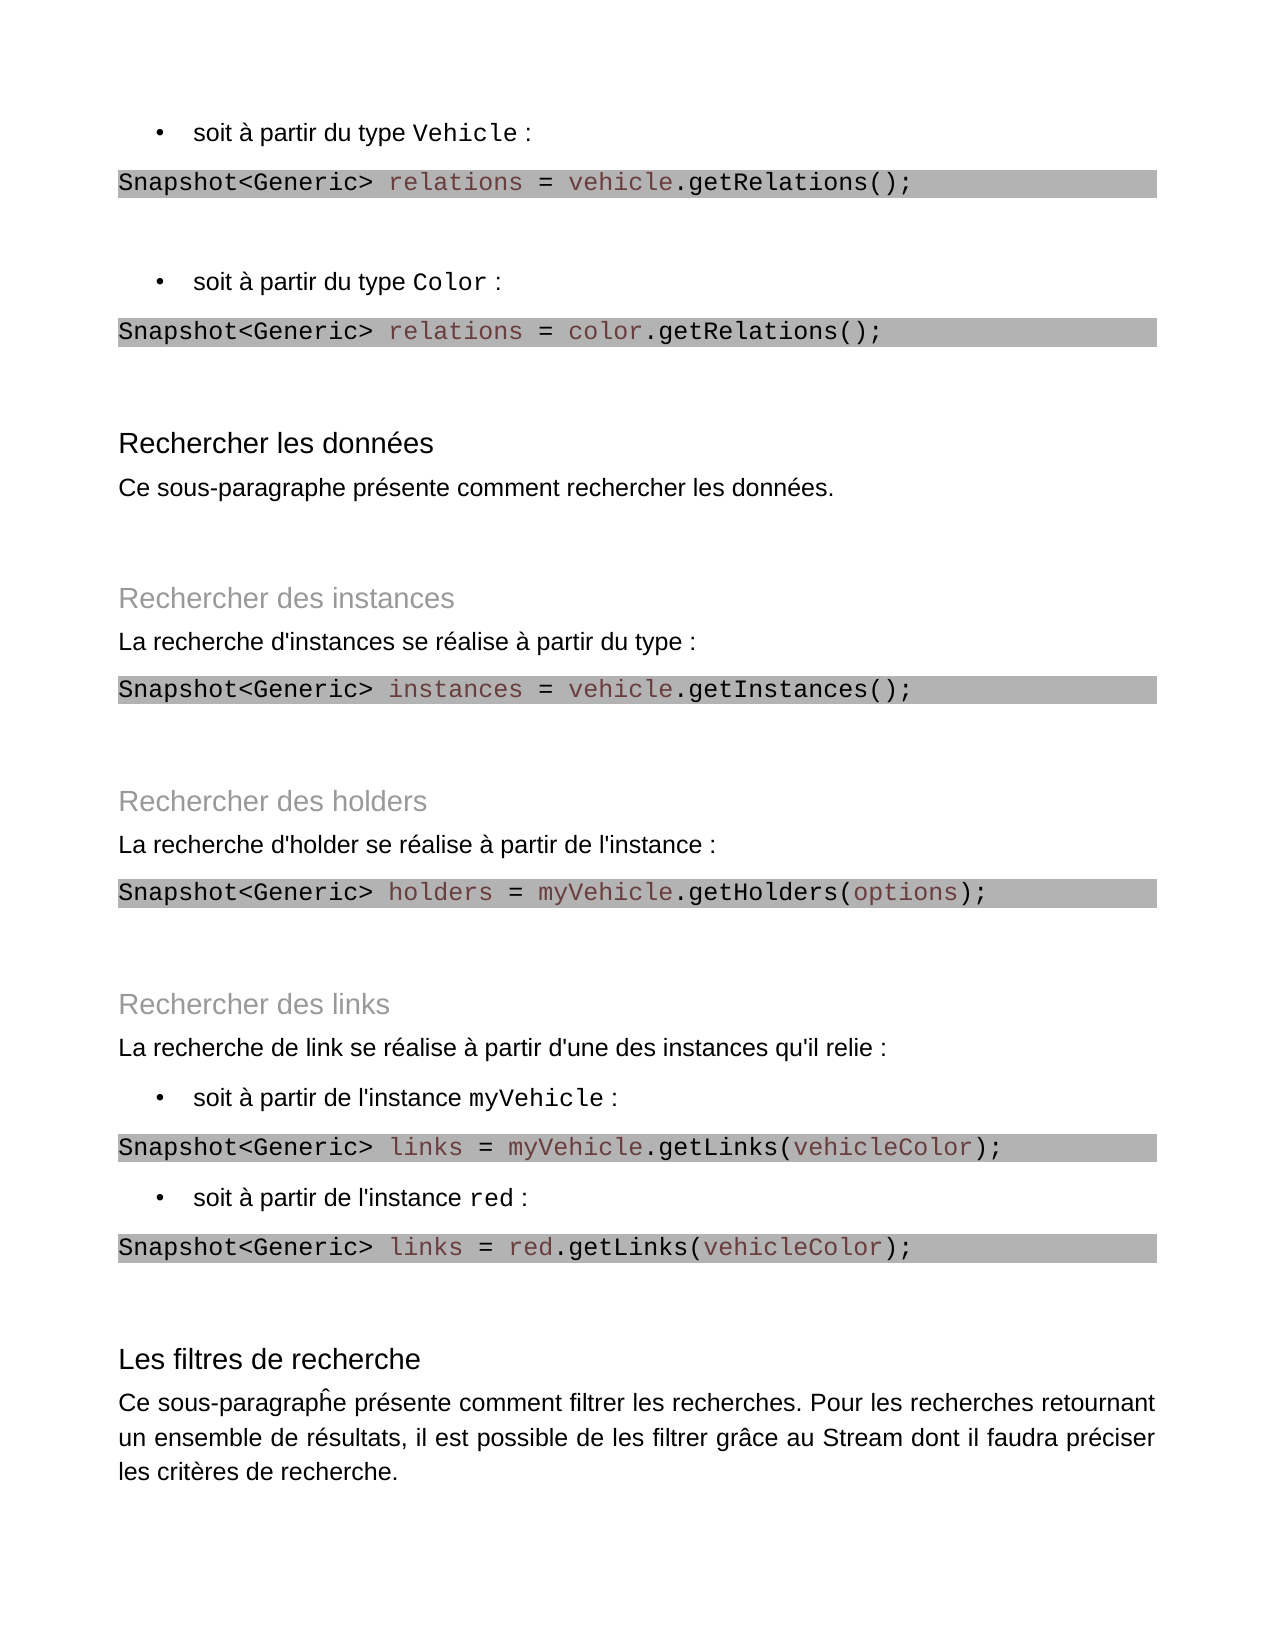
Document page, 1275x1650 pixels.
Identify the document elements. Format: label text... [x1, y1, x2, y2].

subtitle Rechercher des links [118, 987, 1157, 1021]
text Snapshot<Generic> holders = myVehicle.getHolders(options); [118, 879, 1157, 908]
list soit à partir du type Vehicle : [156, 118, 1157, 149]
text Snapshot<Generic> relations = vehicle.getRelations(); [118, 170, 1157, 198]
subtitle Rechercher des holders [118, 784, 1157, 818]
list soit à partir de l'instance myVehicle : [156, 1082, 1157, 1113]
subtitle Les filtres de recherche [118, 1342, 1157, 1376]
text Snapshot<Generic> relations = color.getRelations(); [118, 318, 1157, 347]
text La recherche d'instances se réalise à partir du type : [118, 627, 1157, 656]
text Ce sous-paragraphe présente comment rechercher les données. [118, 473, 1157, 501]
text La recherche d'holder se réalise à partir de l'instance : [118, 830, 1157, 859]
text Snapshot<Generic> links = red.getLinks(vehicleColor); [118, 1234, 1157, 1263]
text Snapshot<Generic> instances = vehicle.getInstances(); [118, 676, 1157, 704]
list soit à partir du type Color : [156, 267, 1157, 298]
text La recherche de link se réalise à partir d'une des instances qu'il relie : [118, 1033, 1157, 1062]
subtitle Rechercher des instances [118, 581, 1157, 615]
text Ce sous-paragrapĥe présente comment filtrer les recherches. Pour les recherches retournant un ensemble de résultats, il est possible de les filtrer grâce au Stream dont il faudra préciser les critères de recherche. [118, 1388, 1157, 1486]
list soit à partir de l'instance red : [156, 1183, 1157, 1214]
subtitle Rechercher les données [118, 427, 1157, 460]
text Snapshot<Generic> links = myVehicle.getLinks(vehicleColor); [118, 1134, 1157, 1162]
